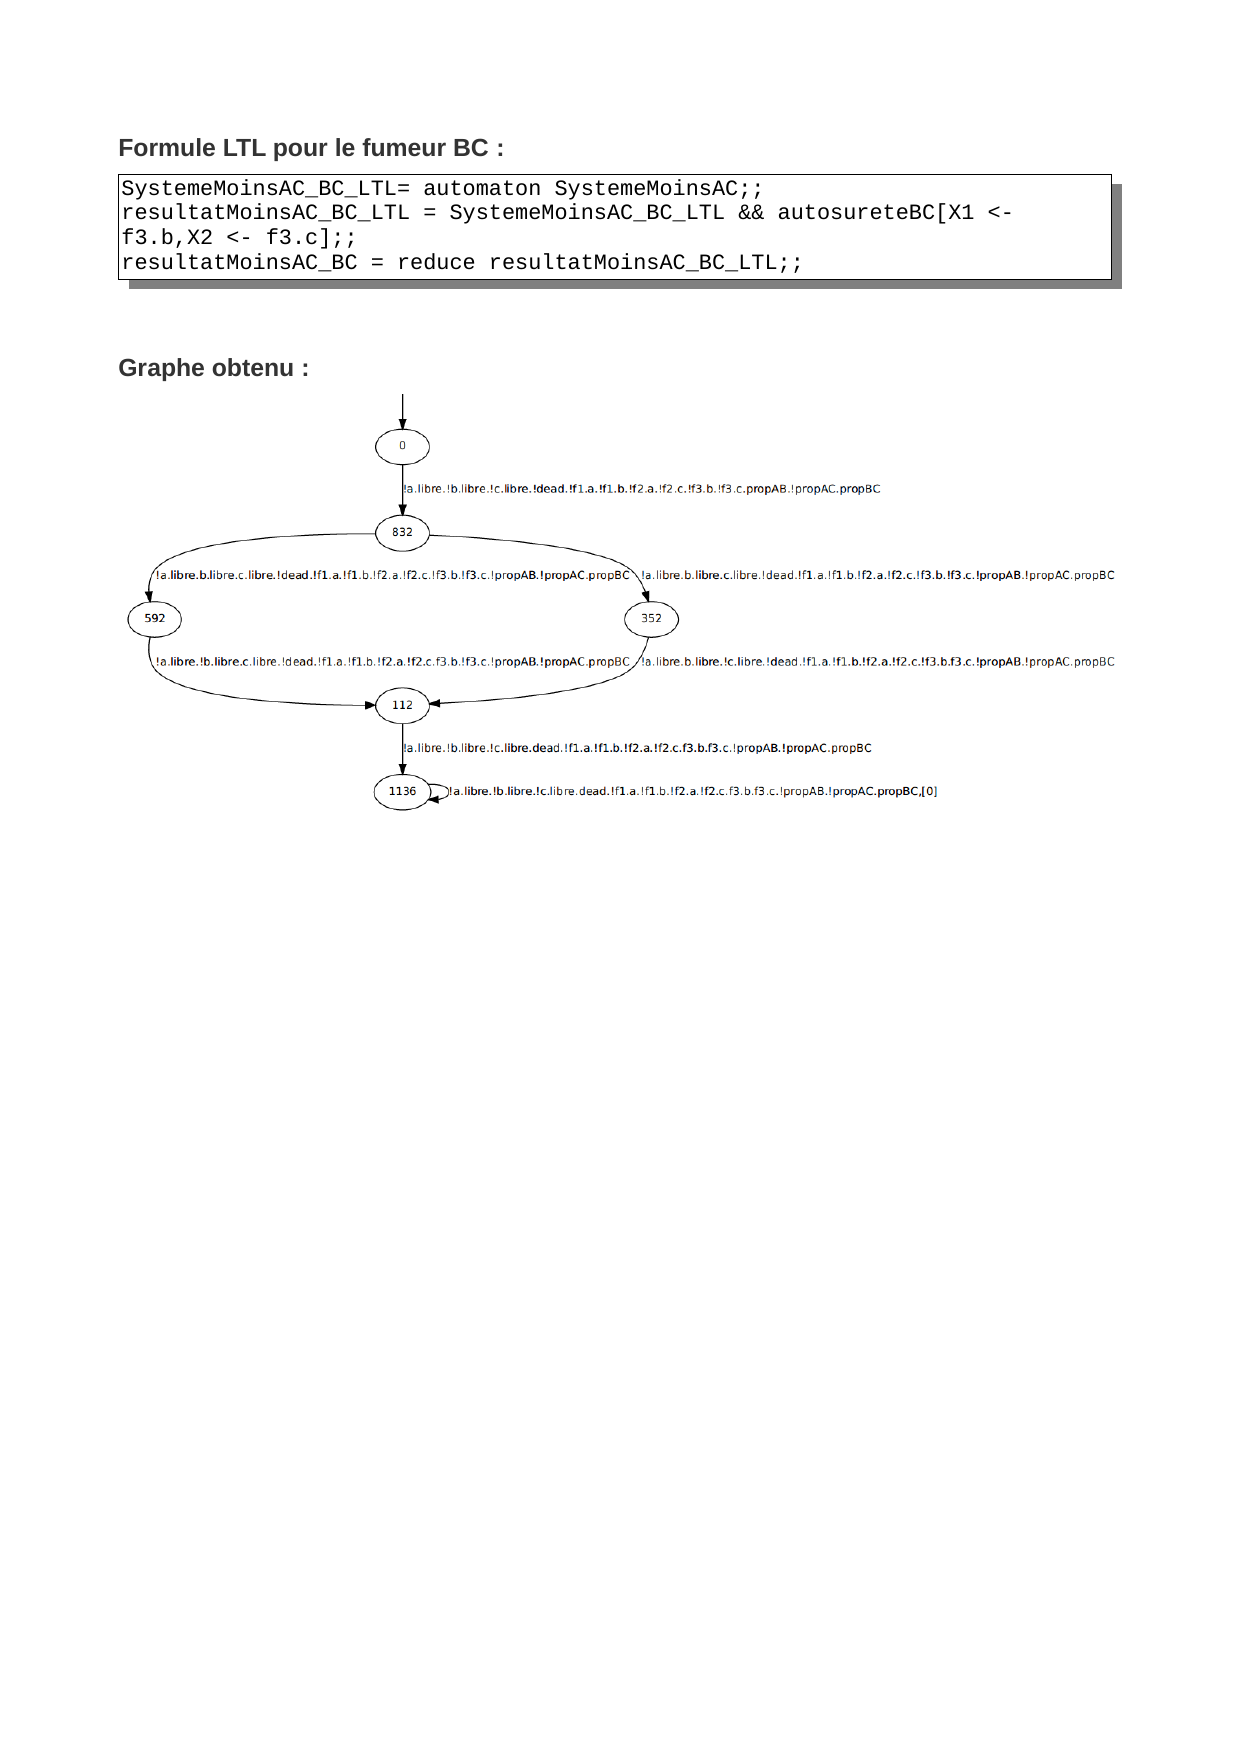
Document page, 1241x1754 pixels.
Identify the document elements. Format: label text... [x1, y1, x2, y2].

text resultatMoinsAC_BC_LTL = SystemeMoinsAC_BC_LTL && autosureteBC[X1 <- f3.b,X2 <- f3.c];; [119, 198, 1111, 248]
text SystemeMoinsAC_BC_LTL= automaton SystemeMoinsAC;; [119, 175, 1111, 198]
subtitle Graphe obtenu : [118, 353, 1122, 382]
picture [118, 394, 1123, 830]
text resultatMoinsAC_BC = reduce resultatMoinsAC_BC_LTL;; [119, 248, 1111, 279]
subtitle Formule LTL pour le fumeur BC : [118, 133, 1122, 161]
